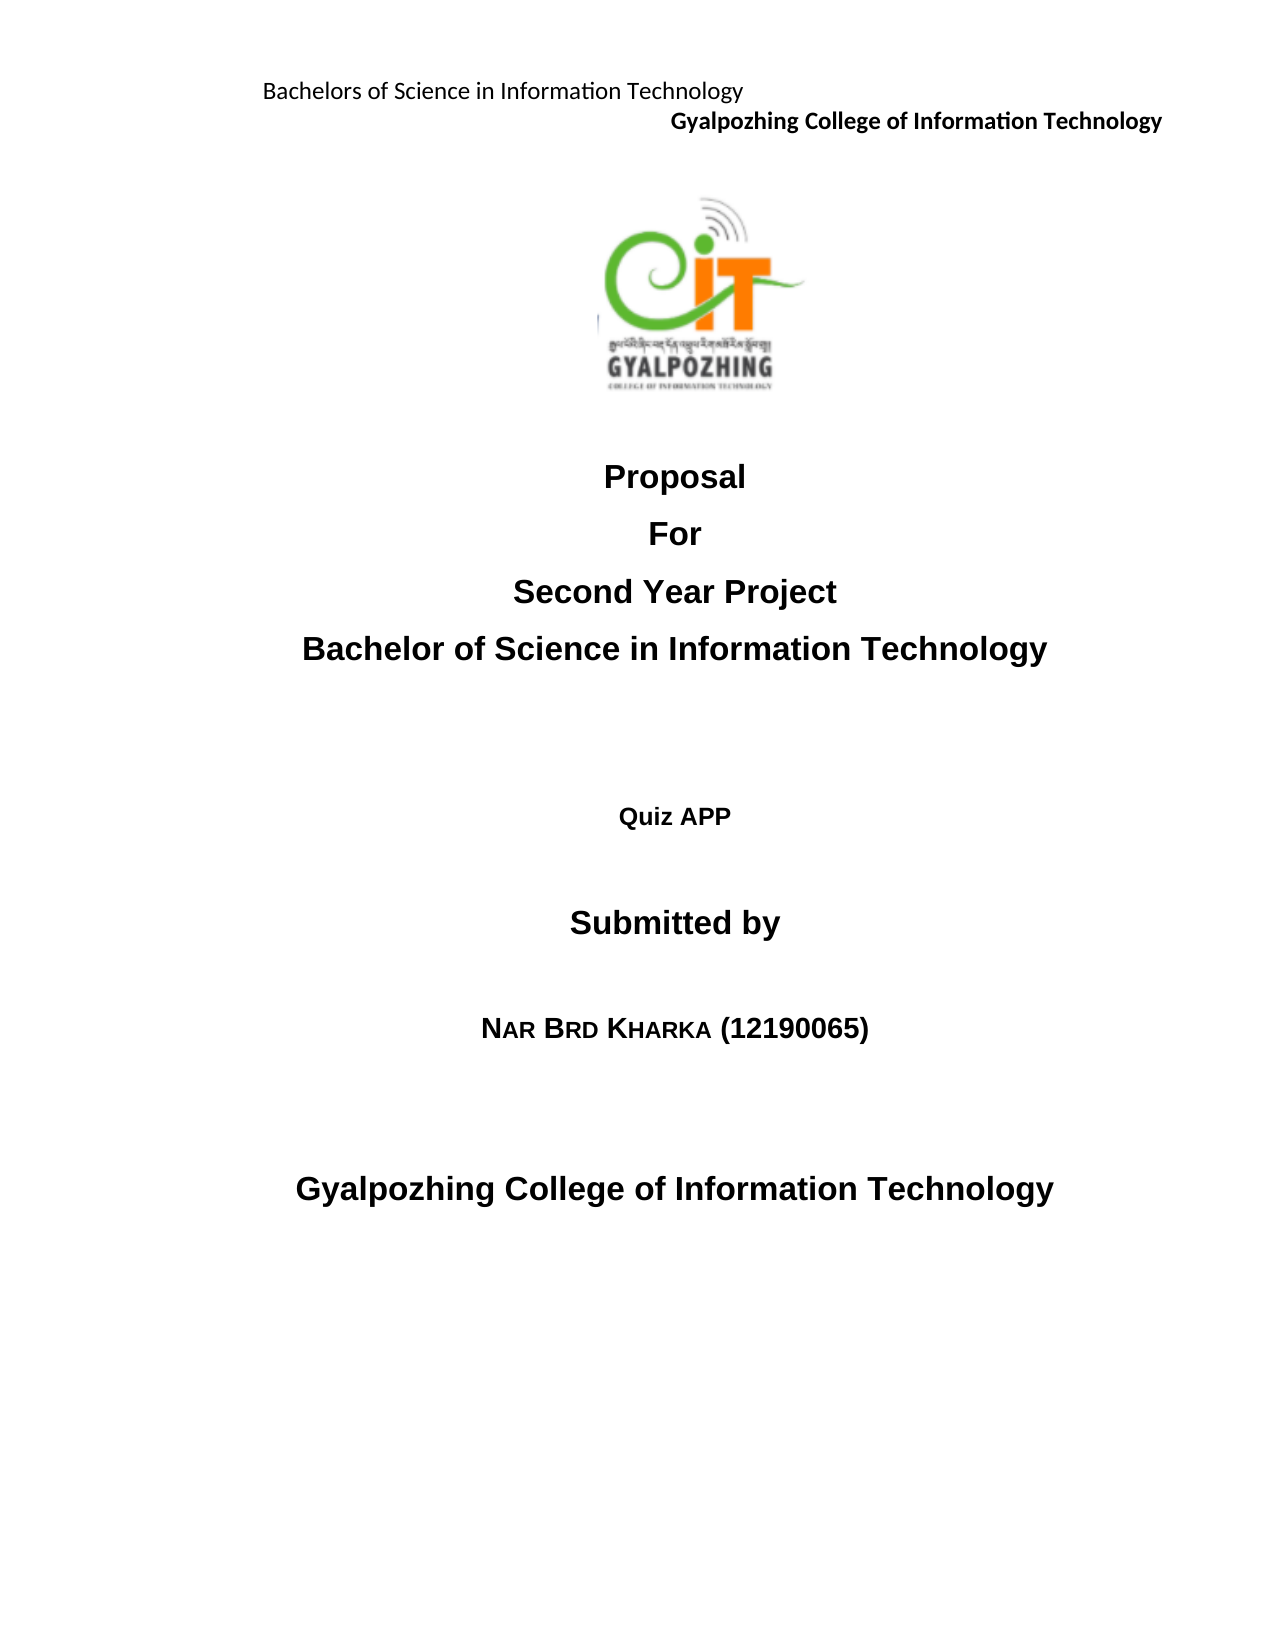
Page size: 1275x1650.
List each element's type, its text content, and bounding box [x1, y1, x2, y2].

text Quiz APP [187, 802, 1162, 831]
text Gyalpozhing College of Information Technology [187, 1169, 1162, 1208]
text For [187, 514, 1162, 553]
picture [597, 181, 813, 394]
text Nar Brd Kharka (12190065) [187, 1011, 1162, 1044]
text Submitted by [187, 903, 1162, 941]
text Second Year Project [187, 572, 1162, 610]
text Bachelor of Science in Information Technology [187, 629, 1162, 668]
text Proposal [187, 457, 1162, 495]
